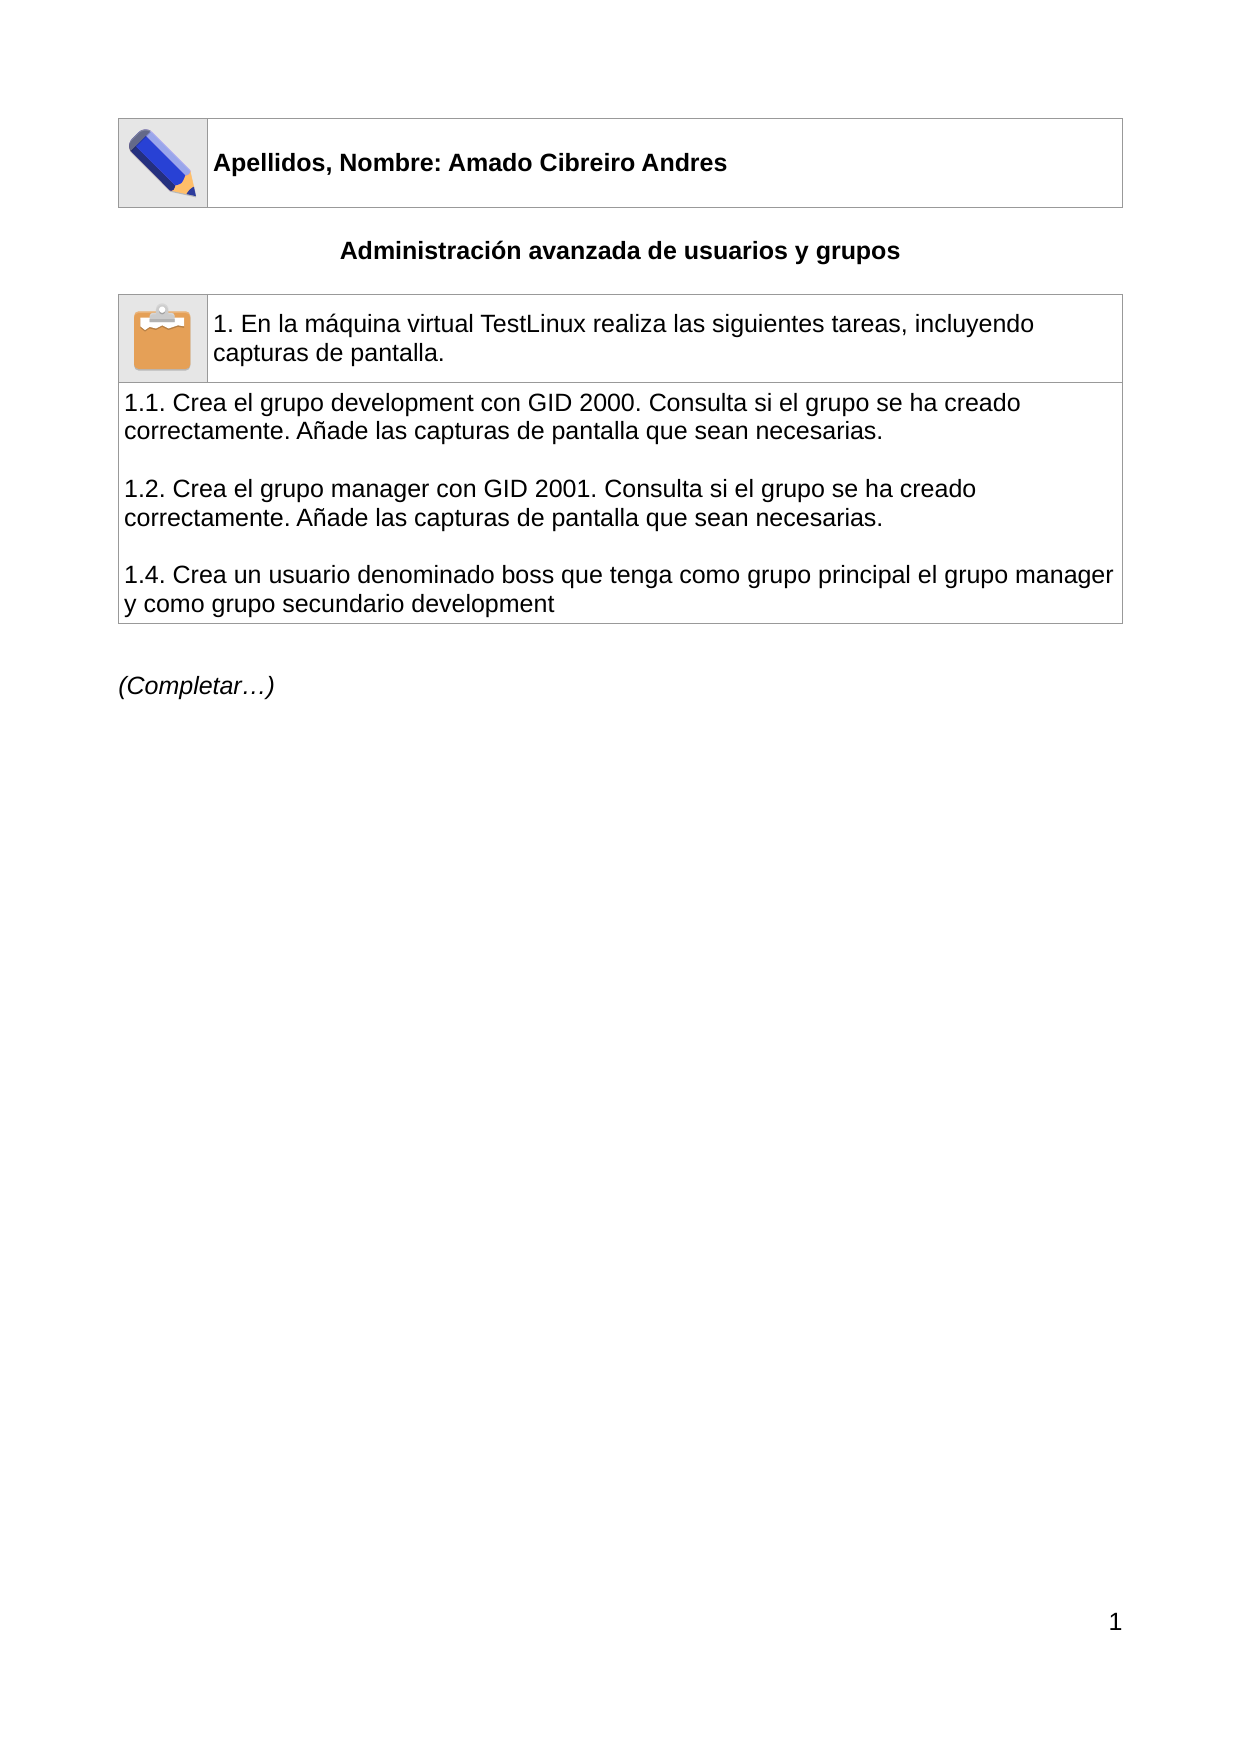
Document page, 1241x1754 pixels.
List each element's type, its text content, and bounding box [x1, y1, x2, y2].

table_header 1. En la máquina virtual TestLinux realiza las siguientes tareas, incluyendo capturas de pantalla. [208, 295, 1122, 382]
text Administración avanzada de usuarios y grupos [118, 236, 1122, 265]
table_cell 1.1. Crea el grupo development con GID 2000. Consulta si el grupo se ha creado correctamente. Añade las capturas de pantalla que sean necesarias. 1.2. Crea el grupo manager con GID 2001. Consulta si el grupo se ha creado correctamente. Añade las capturas de pantalla que sean necesarias. 1.4. Crea un usuario denominado boss que tenga como grupo principal el grupo manager y como grupo secundario development [119, 383, 1122, 623]
table_header [119, 119, 207, 207]
table_header [119, 295, 207, 382]
text (Completar…) [118, 671, 1122, 700]
table_header Apellidos, Nombre: Amado Cibreiro Andres [208, 119, 1122, 207]
